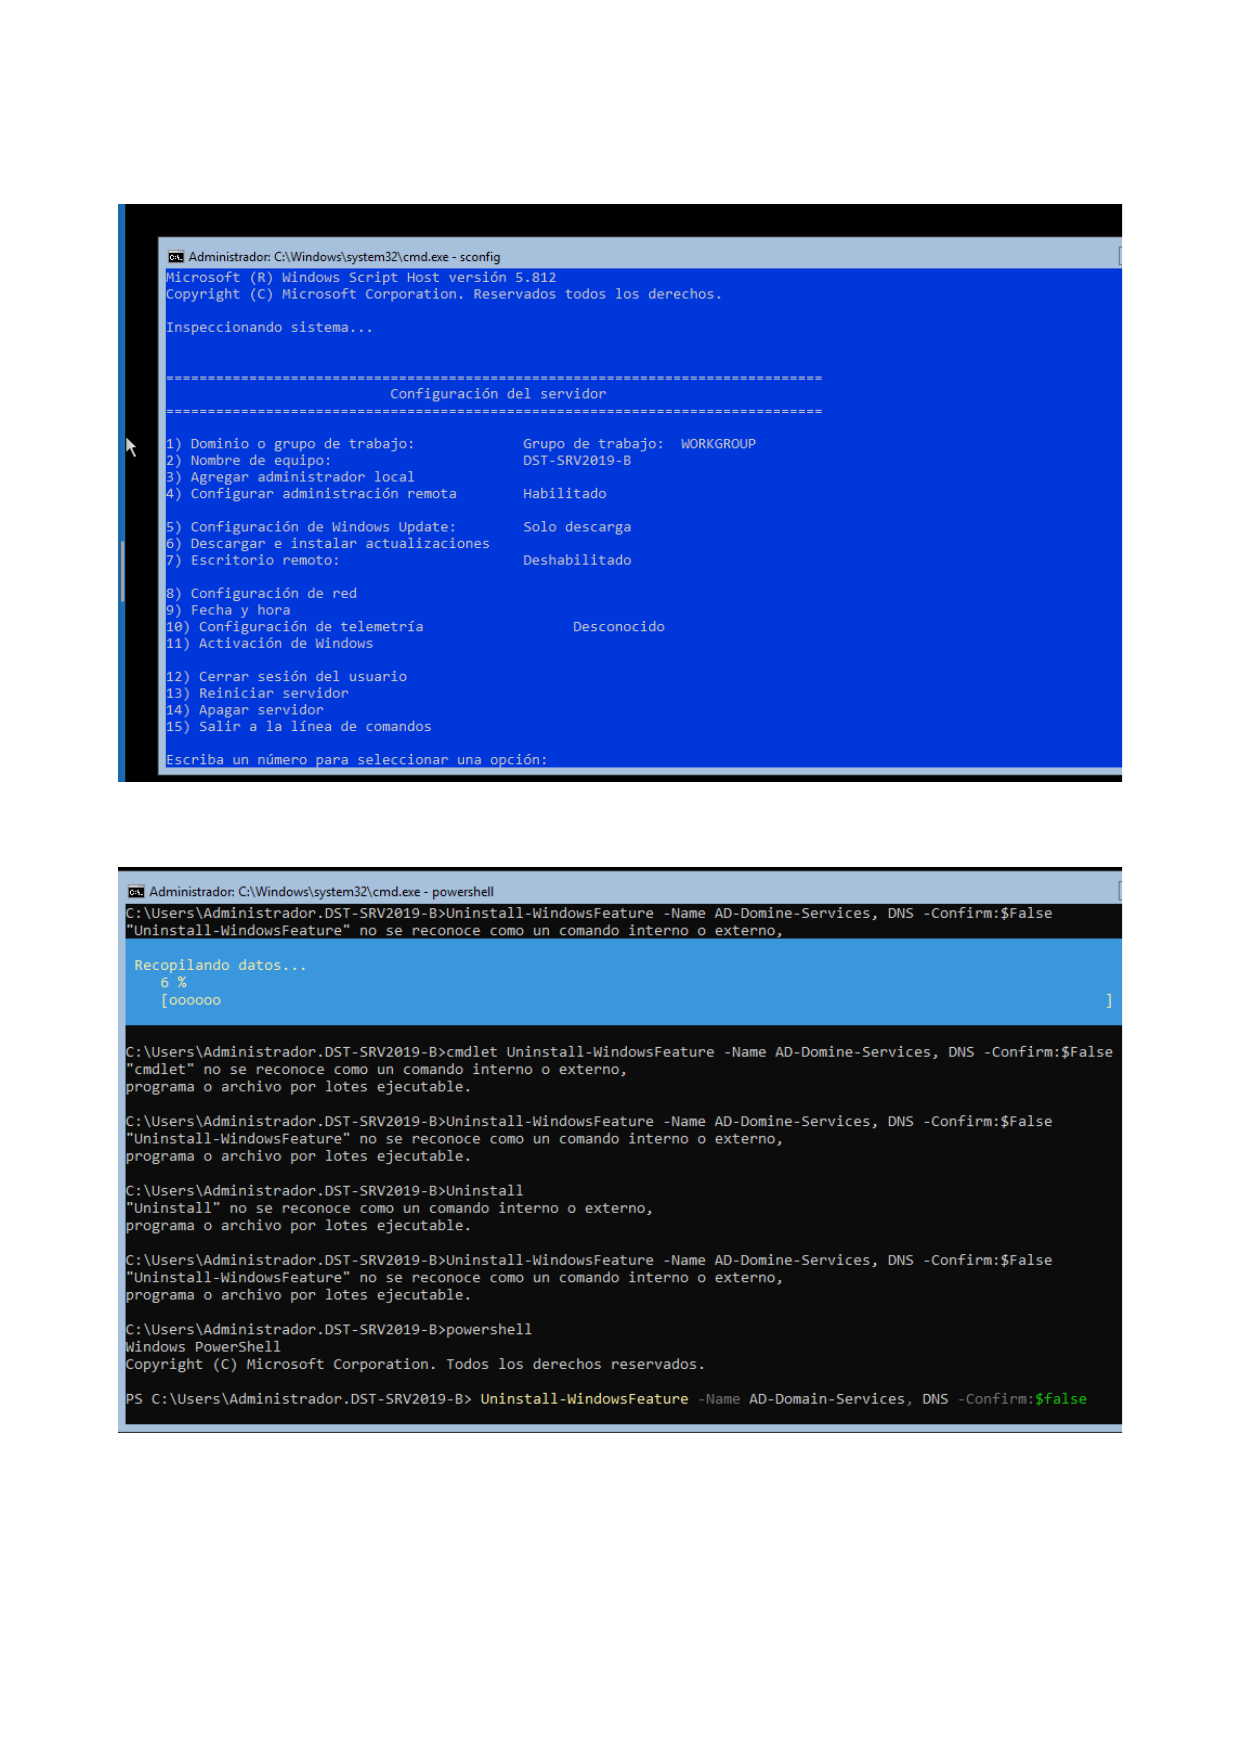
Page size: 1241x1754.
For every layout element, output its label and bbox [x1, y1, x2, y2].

picture [118, 204, 1123, 782]
picture [118, 867, 1123, 1433]
